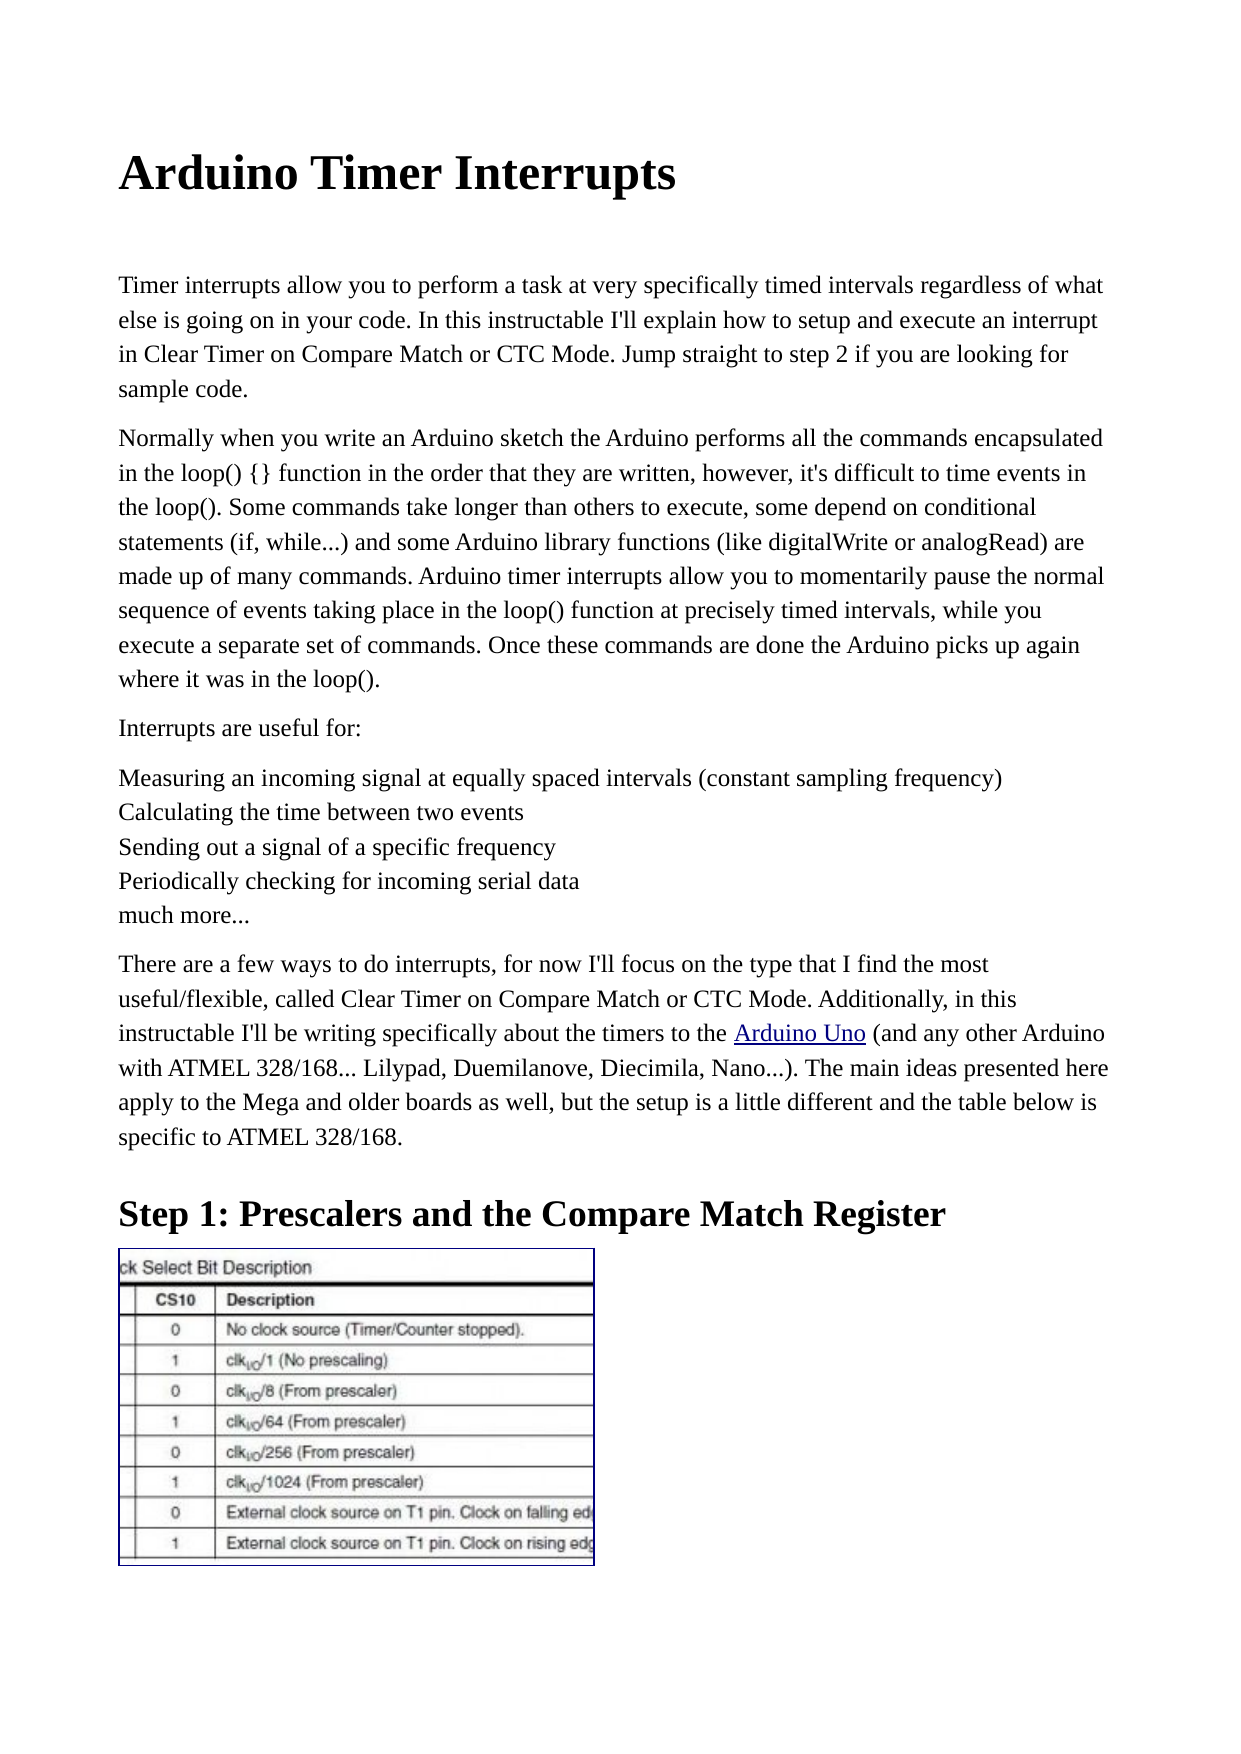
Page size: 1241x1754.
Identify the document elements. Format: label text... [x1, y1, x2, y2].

text Interrupts are useful for: [118, 713, 1122, 742]
text Measuring an incoming signal at equally spaced intervals (constant sampling frequency) Calculating the time between two events Sending out a signal of a specific frequency Periodically checking for incoming serial data much more... [118, 763, 1122, 929]
text There are a few ways to do interrupts, for now I'll focus on the type that I find the most useful/flexible, called Clear Timer on Compare Match or CTC Mode. Additionally, in this instructable I'll be writing specifically about the timers to the Arduino Uno (and any other Arduino with ATMEL 328/168... Lilypad, Duemilanove, Diecimila, Nano...). The main ideas presented here apply to the Mega and older boards as well, but the setup is a little different and the table below is specific to ATMEL 328/168. [118, 949, 1122, 1151]
picture [120, 1249, 593, 1565]
text Timer interrupts allow you to perform a task at very specifically timed intervals regardless of what else is going on in your code. In this instructable I'll explain how to setup and execute an interrupt in Clear Timer on Compare Match or CTC Mode. Jump straight to step 2 if you are looking for sample code. [118, 271, 1122, 403]
subtitle Step 1: Prescalers and the Compare Match Register [118, 1192, 1122, 1235]
subtitle Arduino Timer Interrupts [118, 143, 1122, 201]
text Normally when you write an Arduino sketch the Arduino performs all the commands encapsulated in the loop() {} function in the order that they are written, however, it's difficult to time events in the loop(). Some commands take longer than others to execute, some depend on conditional statements (if, while...) and some Arduino library functions (like digitalWrite or analogRead) are made up of many commands. Arduino timer interrupts allow you to momentarily pause the normal sequence of events taking place in the loop() function at precisely timed intervals, while you execute a separate set of commands. Once these commands are done the Arduino picks up again where it was in the loop(). [118, 423, 1122, 693]
